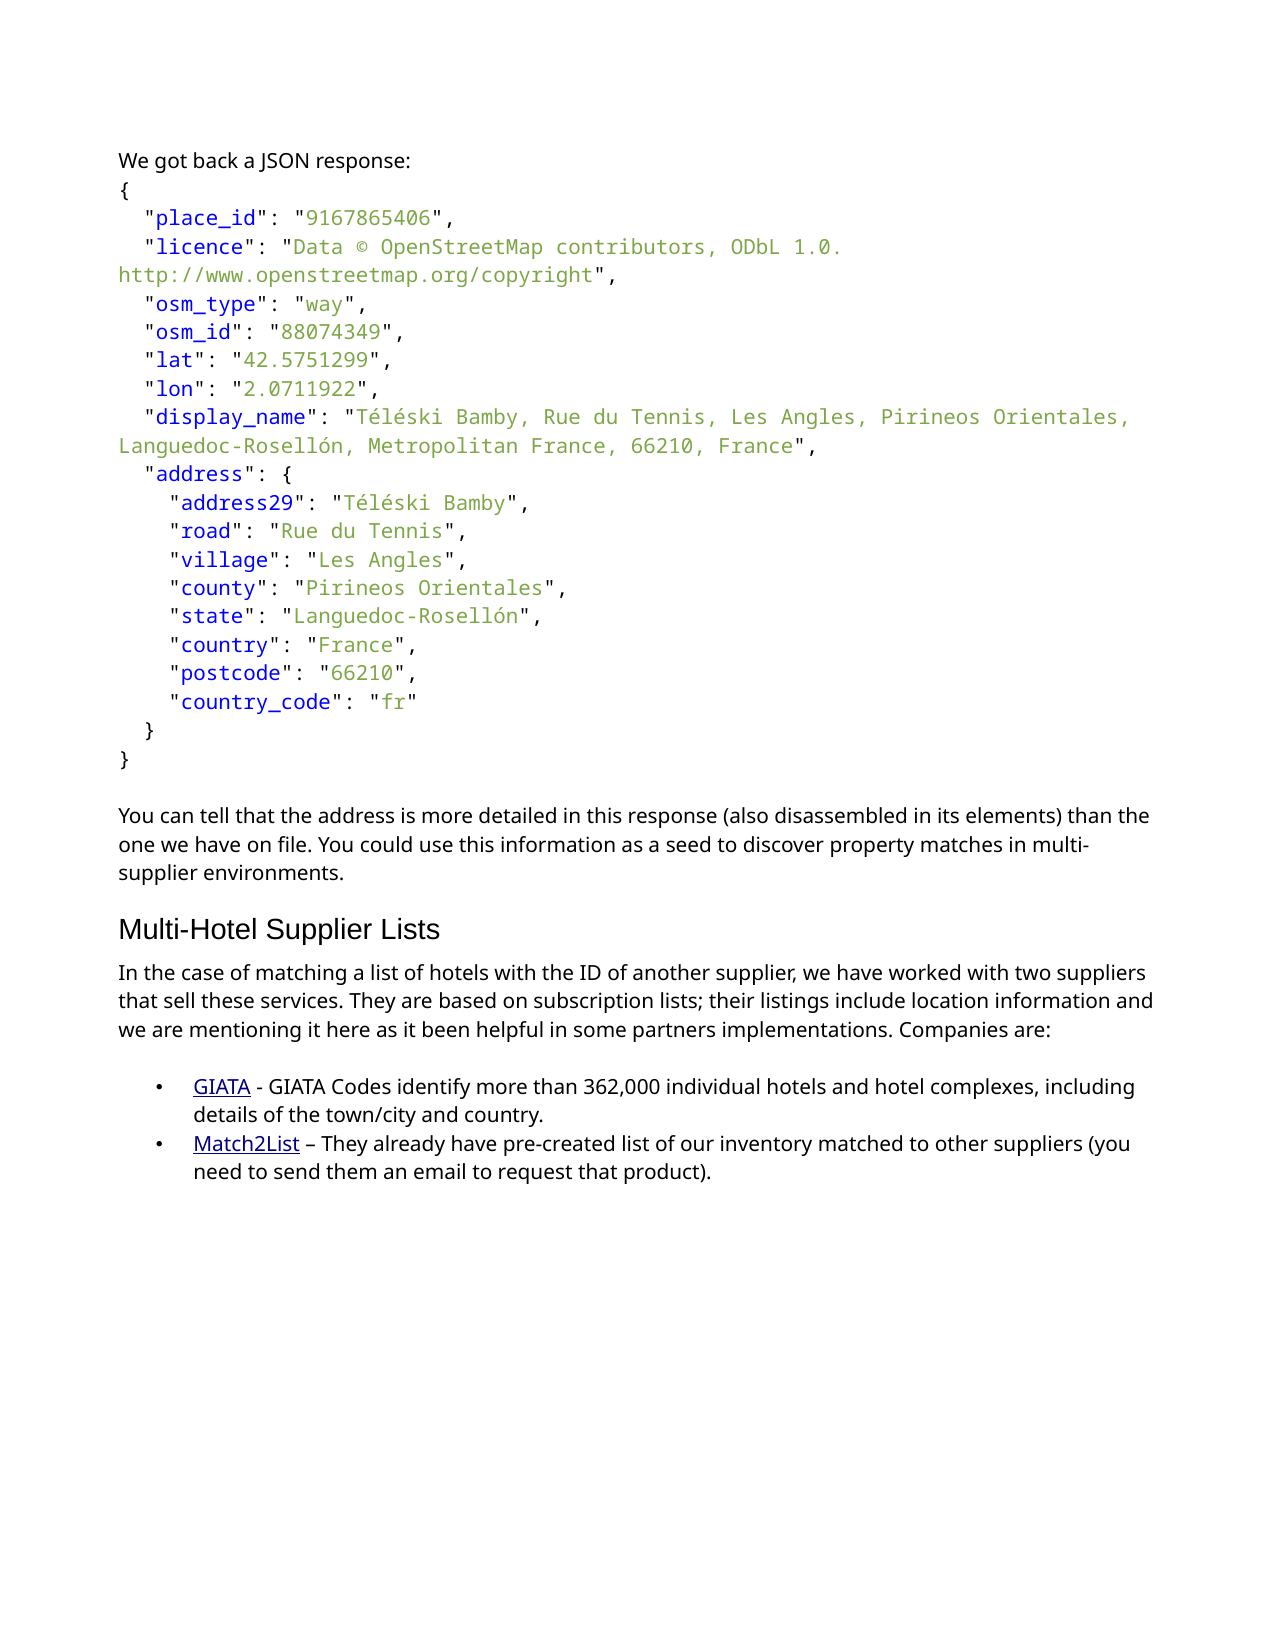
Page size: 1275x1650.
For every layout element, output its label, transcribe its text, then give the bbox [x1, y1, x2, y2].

text We got back a JSON response: [118, 147, 1157, 175]
text "road": "Rue du Tennis", [118, 516, 1157, 545]
text "country_code": "fr" [118, 687, 1157, 715]
text "address": { [118, 459, 1157, 488]
list GIATA - GIATA Codes identify more than 362,000 individual hotels and hotel complexes, including details of the town/city and country. [156, 1072, 1157, 1129]
text "display_name": "Téléski Bamby, Rue du Tennis, Les Angles, Pirineos Orientales, Languedoc-Rosellón, Metropolitan France, 66210, France", [118, 402, 1157, 459]
text In the case of matching a list of hotels with the ID of another supplier, we have worked with two suppliers that sell these services. They are based on subscription lists; their listings include location information and we are mentioning it here as it been helpful in some partners implementations. Companies are: [118, 958, 1157, 1043]
text "country": "France", [118, 630, 1157, 658]
text "postcode": "66210", [118, 658, 1157, 687]
list Match2List – They already have pre-created list of our inventory matched to other suppliers (you need to send them an email to request that product). [156, 1129, 1157, 1186]
text You can tell that the address is more detailed in this response (also disassembled in its elements) than the one we have on file. You could use this information as a seed to discover property matches in multi-supplier environments. [118, 802, 1157, 887]
text "village": "Les Angles", [118, 545, 1157, 573]
text "place_id": "9167865406", [118, 203, 1157, 232]
text "osm_id": "88074349", [118, 317, 1157, 346]
text "licence": "Data © OpenStreetMap contributors, ODbL 1.0. http://www.openstreetmap.org/copyright", [118, 232, 1157, 289]
text "lat": "42.5751299", [118, 346, 1157, 374]
text } [118, 744, 1157, 772]
text "county": "Pirineos Orientales", [118, 573, 1157, 602]
text "osm_type": "way", [118, 289, 1157, 317]
subtitle Multi-Hotel Supplier Lists [118, 912, 1157, 946]
text { [118, 175, 1157, 203]
text "state": "Languedoc-Rosellón", [118, 602, 1157, 630]
text "lon": "2.0711922", [118, 374, 1157, 402]
text "address29": "Téléski Bamby", [118, 488, 1157, 516]
text } [118, 715, 1157, 744]
